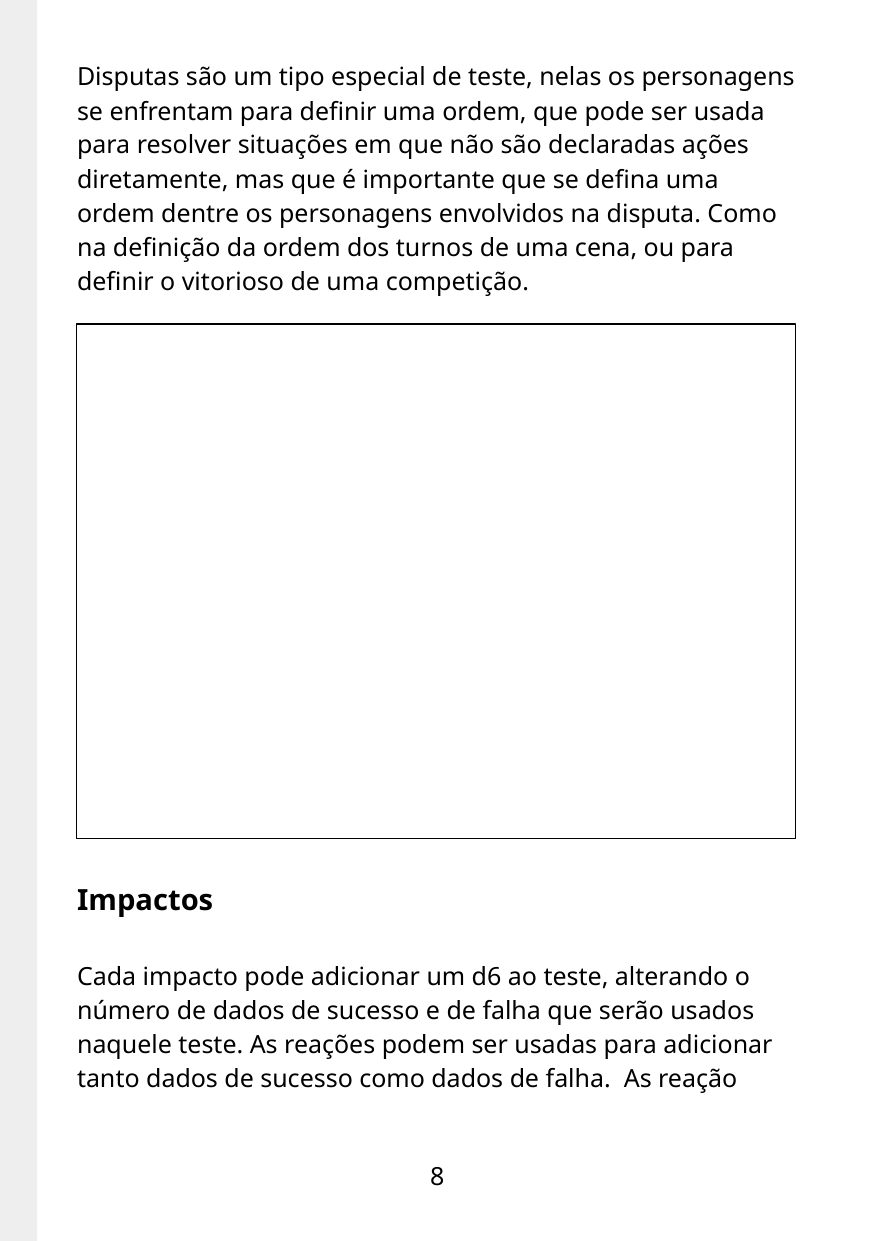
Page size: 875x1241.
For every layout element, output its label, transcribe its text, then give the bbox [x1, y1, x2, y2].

text Cada impacto pode adicionar um d6 ao teste, alterando o número de dados de sucesso e de falha que serão usados naquele teste. As reações podem ser usadas para adicionar tanto dados de sucesso como dados de falha. As reação [77, 959, 797, 1095]
text Disputas são um tipo especial de teste, nelas os personagens se enfrentam para definir uma ordem, que pode ser usada para resolver situações em que não são declaradas ações diretamente, mas que é importante que se defina uma ordem dentre os personagens envolvidos na disputa. Como na definição da ordem dos turnos de uma cena, ou para definir o vitorioso de uma competição. [77, 59, 797, 297]
subtitle Impactos [77, 879, 797, 919]
